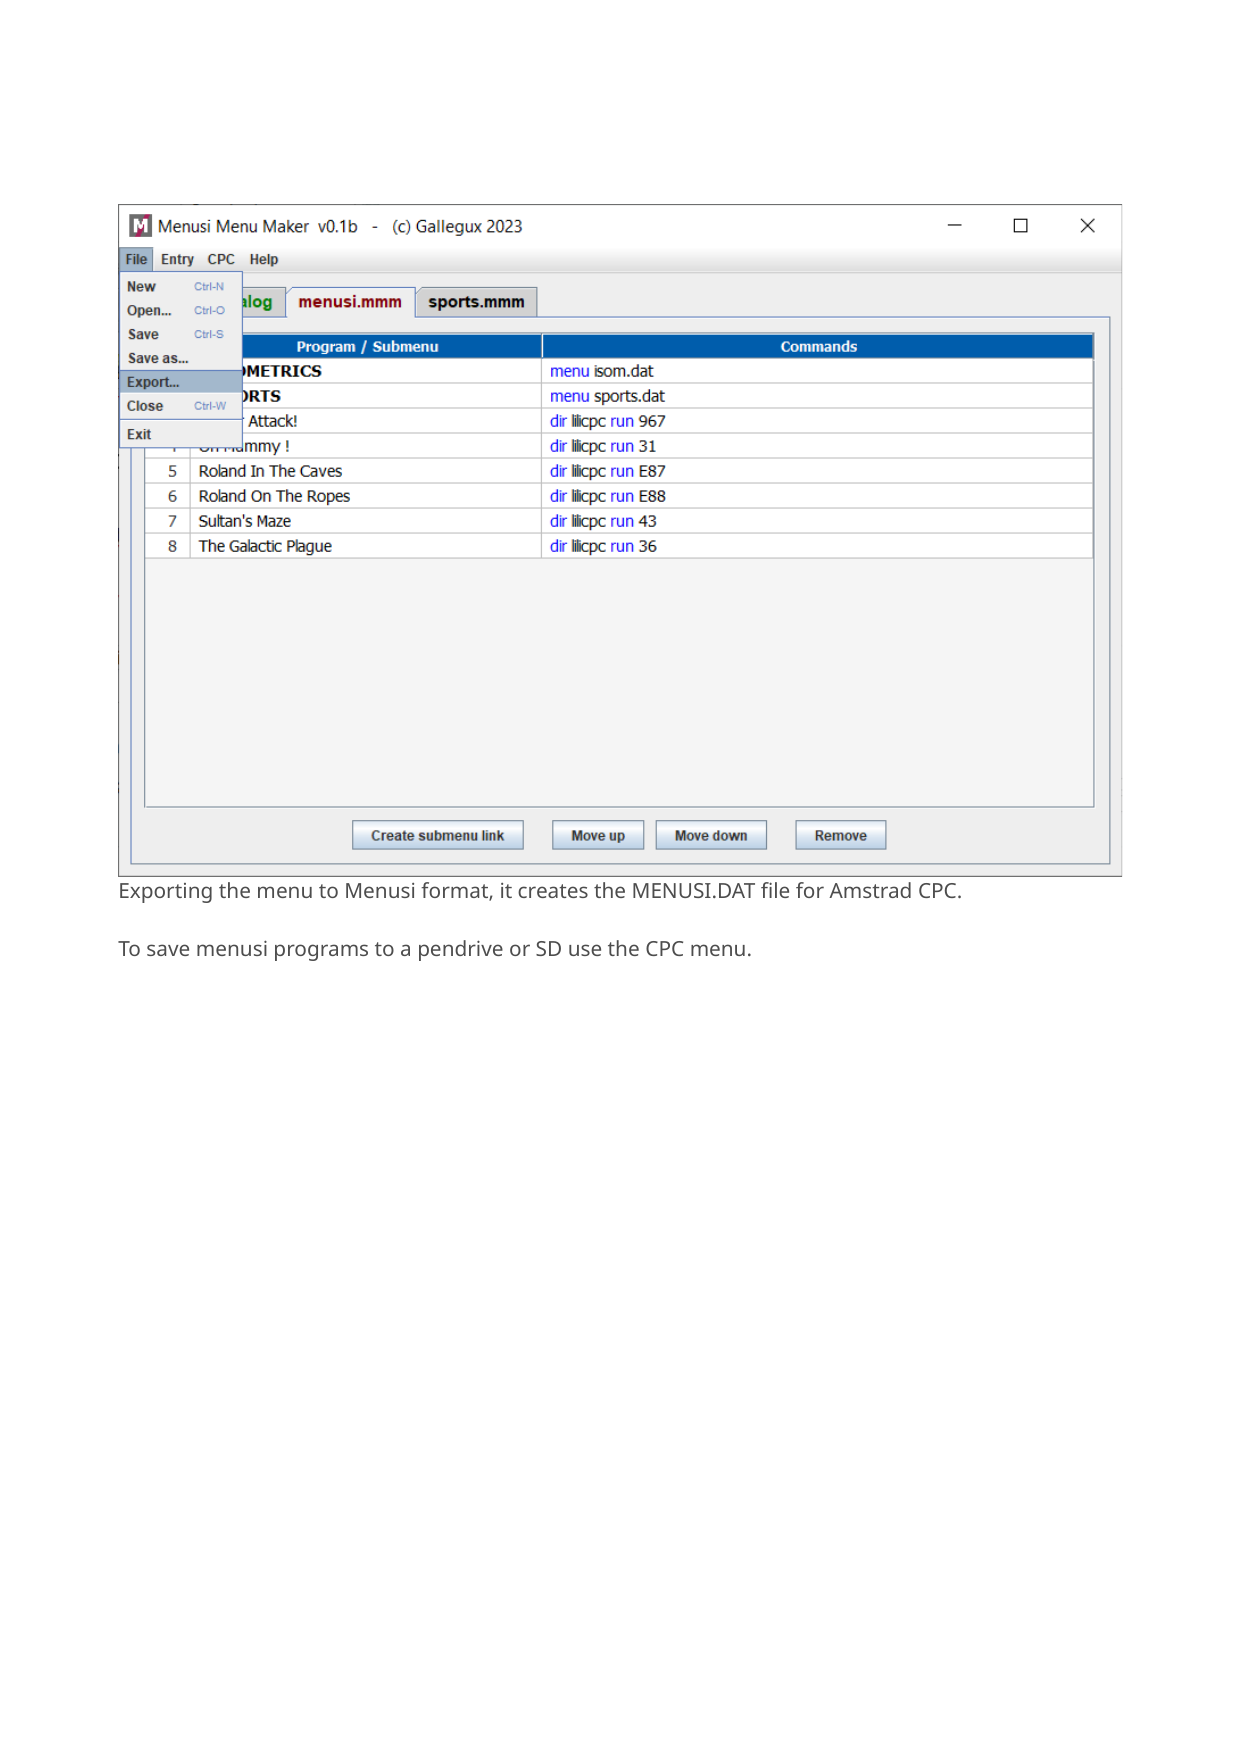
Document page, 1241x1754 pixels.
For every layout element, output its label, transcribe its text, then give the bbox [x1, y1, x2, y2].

picture [118, 204, 1123, 877]
text Exporting the menu to Menusi format, it creates the MENUSI.DAT file for Amstrad CPC. [118, 877, 1122, 905]
text To save menusi programs to a pendrive or SD use the CPC menu. [118, 934, 1122, 962]
